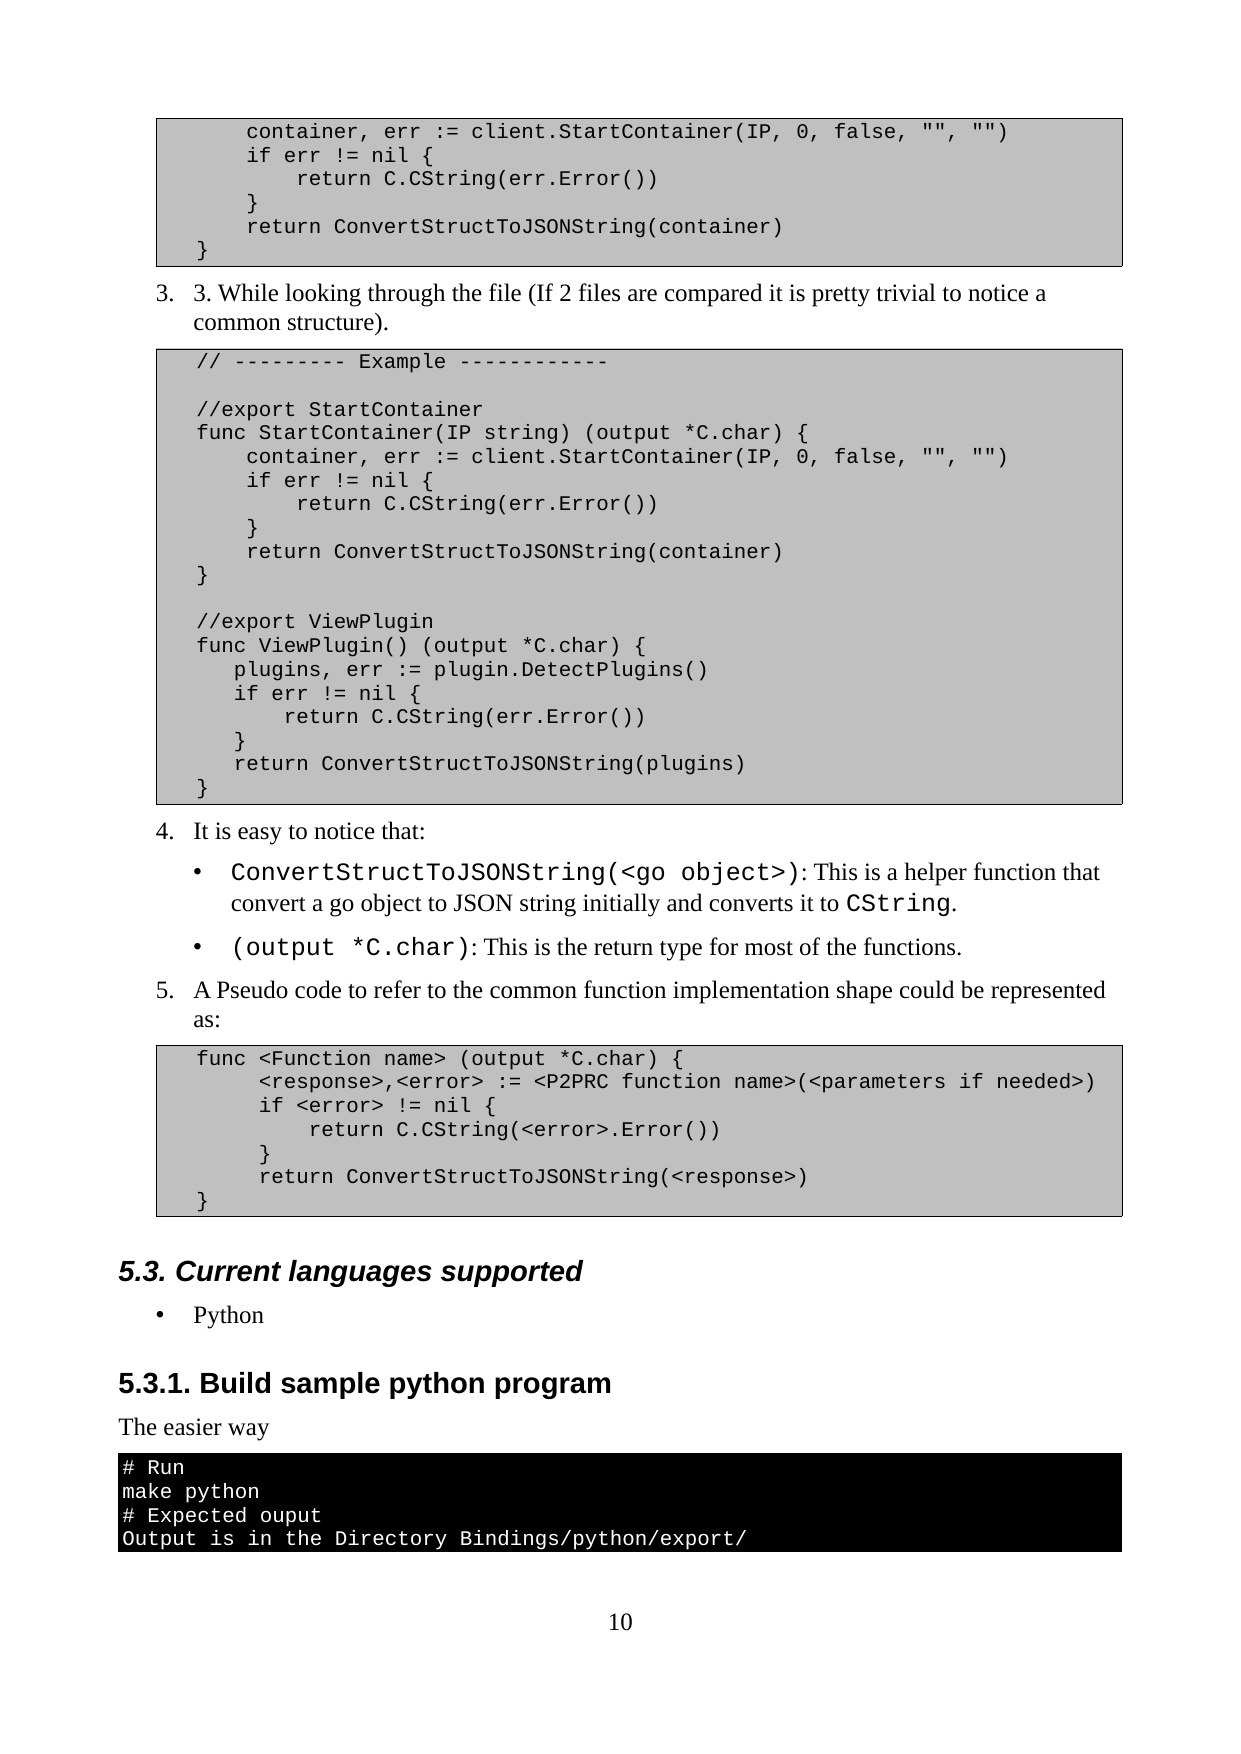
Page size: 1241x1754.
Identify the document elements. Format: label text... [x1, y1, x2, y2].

list 3. While looking through the file (If 2 files are compared it is pretty trivial to notice a common structure). [156, 278, 1122, 336]
list func <Function name> (output *C.char) { [157, 1046, 1122, 1068]
list if <error> != nil { [157, 1092, 1122, 1116]
text The easier way [118, 1412, 1122, 1441]
list return C.CString(err.Error()) [157, 490, 1122, 514]
list return ConvertStructToJSONString(plugins) [157, 750, 1122, 774]
list //export StartContainer [157, 396, 1122, 419]
list (output *C.char): This is the return type for most of the functions. [193, 932, 1122, 962]
list if err != nil { [157, 142, 1122, 165]
text # Run [119, 1455, 1121, 1477]
list } [157, 514, 1122, 538]
list It is easy to notice that: [156, 816, 1122, 845]
list return ConvertStructToJSONString(container) [157, 213, 1122, 236]
list } [157, 561, 1122, 585]
list A Pseudo code to refer to the common function implementation shape could be represented as: [156, 975, 1122, 1032]
subtitle Build sample python program [118, 1366, 1122, 1400]
text # Expected ouput [119, 1501, 1121, 1524]
list plugins, err := plugin.DetectPlugins() [157, 656, 1122, 679]
list Python [156, 1300, 1122, 1329]
text make python [119, 1477, 1121, 1501]
list return C.CString(err.Error()) [157, 165, 1122, 189]
list } [157, 189, 1122, 213]
text Output is in the Directory Bindings/python/export/ [119, 1524, 1121, 1551]
list return ConvertStructToJSONString(container) [157, 538, 1122, 561]
list if err != nil { [157, 679, 1122, 703]
list return C.CString(err.Error()) [157, 703, 1122, 727]
list //export ViewPlugin [157, 608, 1122, 632]
list if err != nil { [157, 467, 1122, 490]
list return C.CString(<error>.Error()) [157, 1116, 1122, 1139]
list } [157, 727, 1122, 750]
list } [157, 1187, 1122, 1216]
list return ConvertStructToJSONString(<response>) [157, 1163, 1122, 1187]
list <response>,<error> := <P2PRC function name>(<parameters if needed>) [157, 1068, 1122, 1092]
list } [157, 1139, 1122, 1163]
subtitle Current languages supported [118, 1254, 1122, 1287]
list } [157, 774, 1122, 804]
list ConvertStructToJSONString(<go object>): This is a helper function that convert a go object to JSON string initially and converts it to CString. [193, 857, 1122, 919]
list func ViewPlugin() (output *C.char) { [157, 632, 1122, 656]
list } [157, 236, 1122, 266]
list func StartContainer(IP string) (output *C.char) { [157, 419, 1122, 443]
list container, err := client.StartContainer(IP, 0, false, "", "") [157, 443, 1122, 467]
list // --------- Example ------------ [157, 350, 1122, 372]
list container, err := client.StartContainer(IP, 0, false, "", "") [157, 119, 1122, 142]
